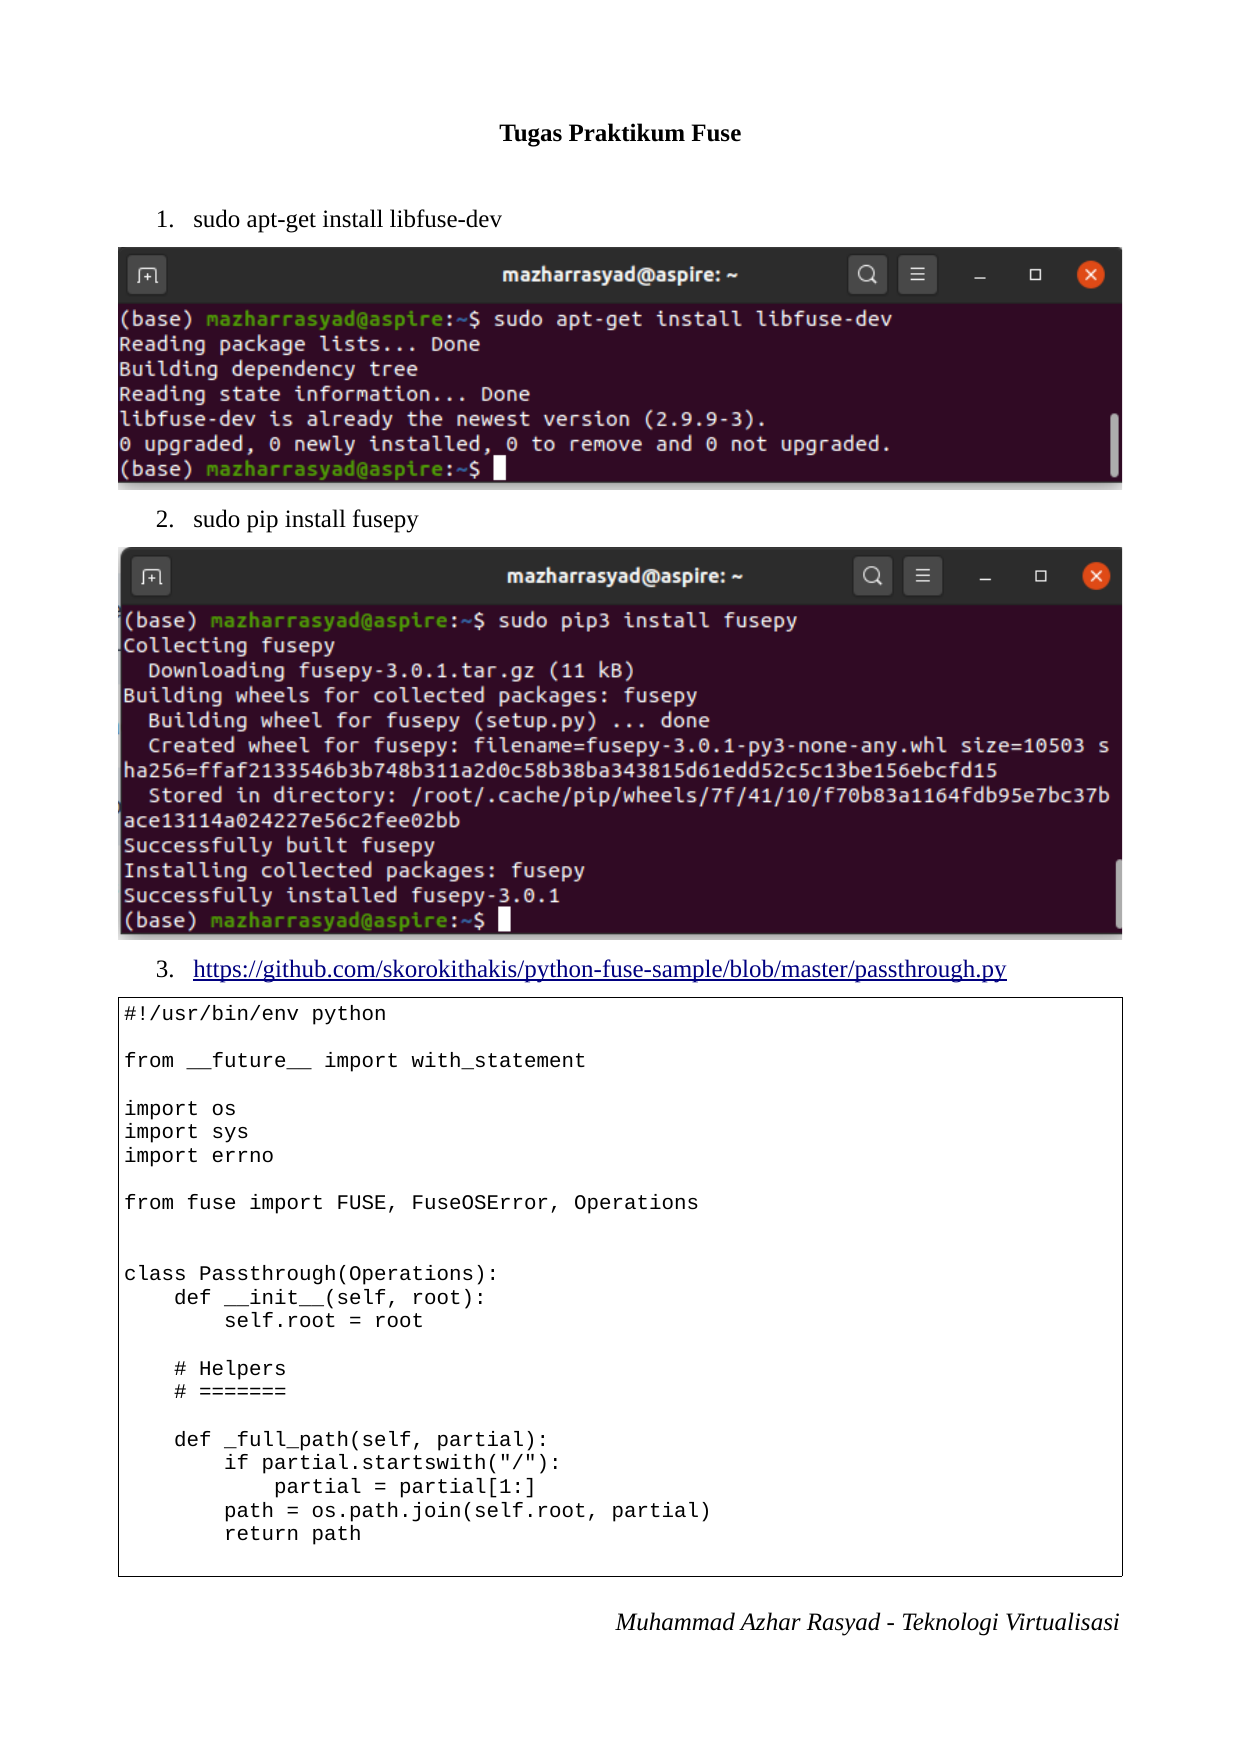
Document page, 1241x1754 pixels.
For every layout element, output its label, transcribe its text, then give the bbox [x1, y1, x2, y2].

picture [118, 547, 1123, 940]
text Tugas Praktikum Fuse [118, 118, 1122, 147]
list sudo apt-get install libfuse-dev [156, 204, 1122, 233]
list https://github.com/skorokithakis/python-fuse-sample/blob/master/passthrough.py [156, 954, 1122, 983]
picture [118, 247, 1123, 490]
table_header #!/usr/bin/env python from __future__ import with_statement import os import sys import errno from fuse import FUSE, FuseOSError, Operations class Passthrough(Operations): def __init__(self, root): self.root = root # Helpers # ======= def _full_path(self, partial): if partial.startswith("/"): partial = partial[1:] path = os.path.join(self.root, partial) return path [119, 998, 1122, 1576]
list sudo pip install fusepy [156, 504, 1122, 533]
